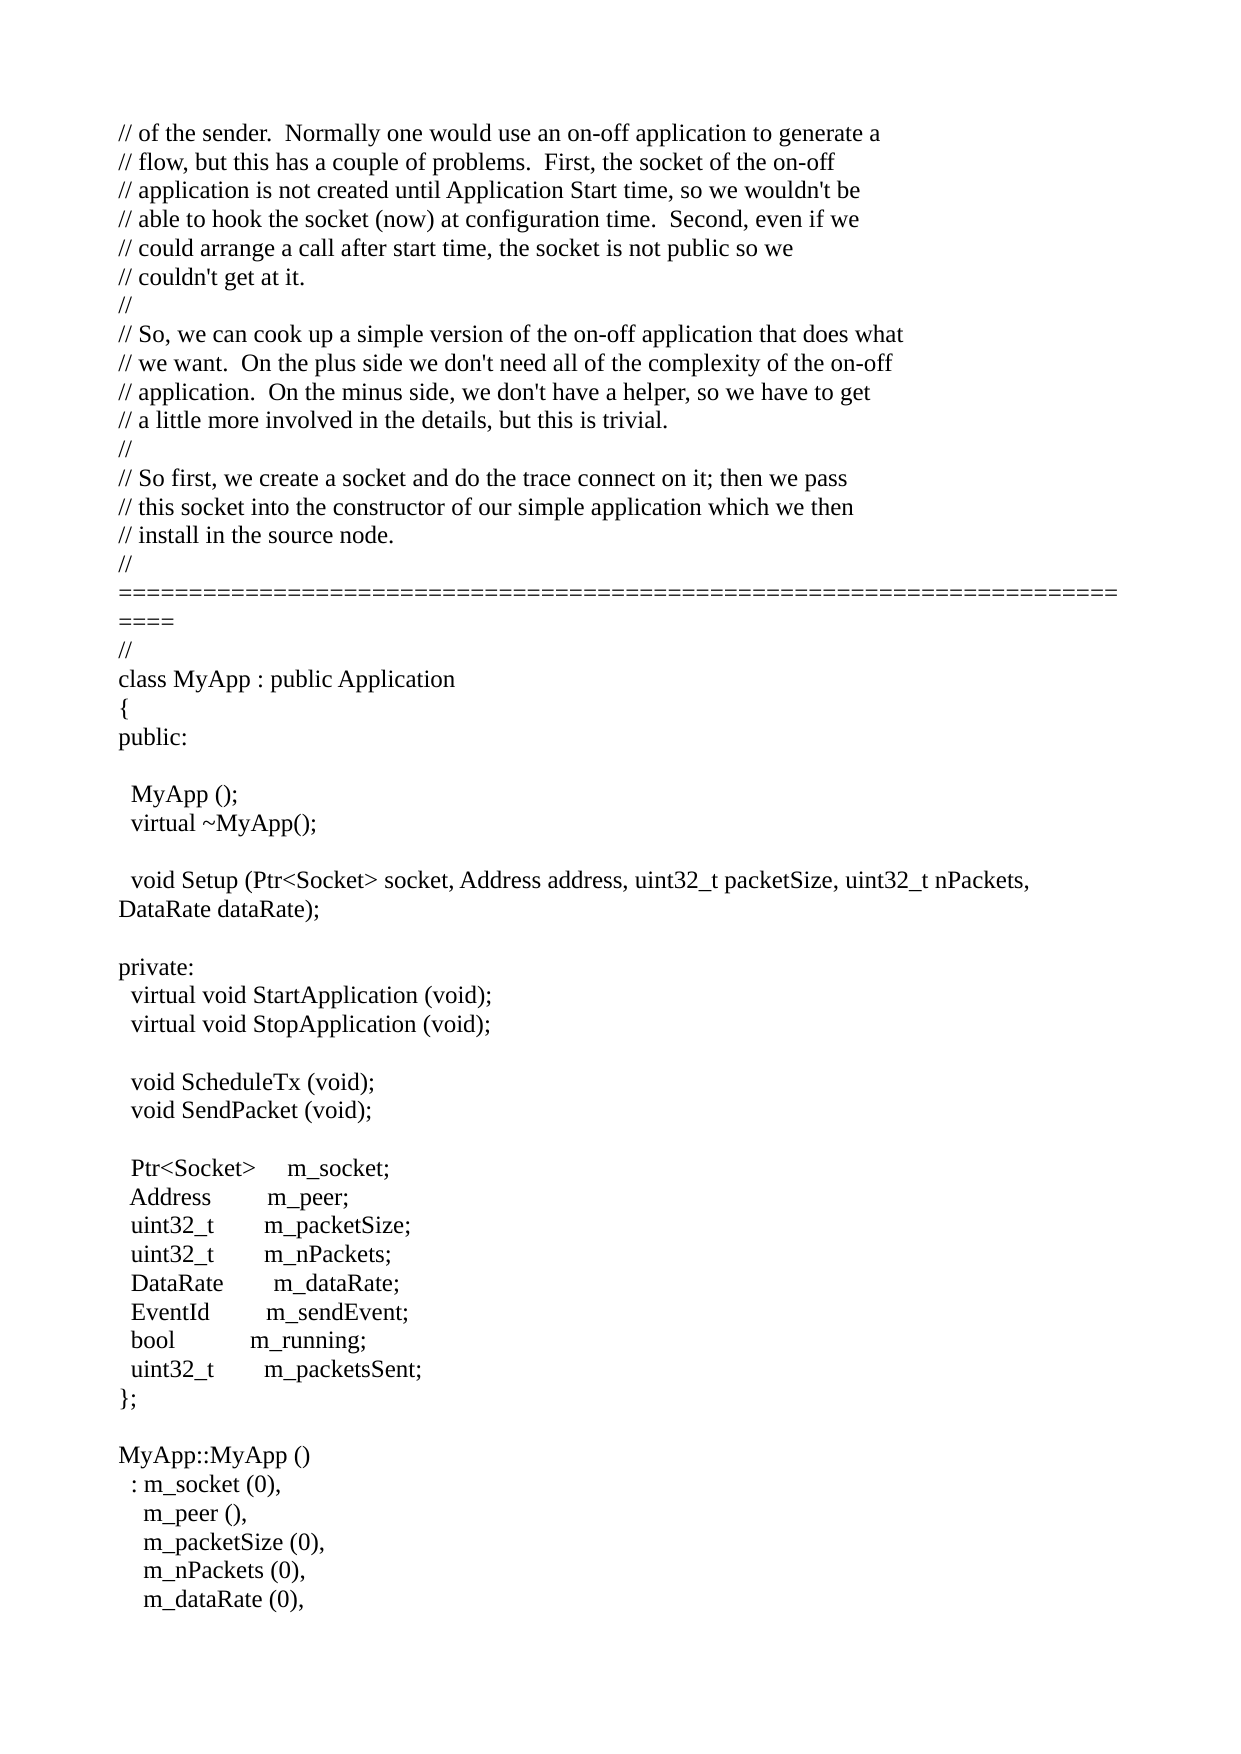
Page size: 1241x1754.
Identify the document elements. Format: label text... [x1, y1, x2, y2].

text // flow, but this has a couple of problems. First, the socket of the on-off [118, 147, 1122, 176]
text // [118, 636, 1122, 664]
text virtual ~MyApp(); [118, 808, 1122, 837]
text // application. On the minus side, we don't have a helper, so we have to get [118, 377, 1122, 406]
text // =========================================================================== [118, 549, 1122, 636]
text class MyApp : public Application [118, 664, 1122, 693]
text // install in the source node. [118, 521, 1122, 549]
text // this socket into the constructor of our simple application which we then [118, 492, 1122, 521]
text uint32_t m_nPackets; [118, 1239, 1122, 1268]
text // So first, we create a socket and do the trace connect on it; then we pass [118, 463, 1122, 492]
text private: [118, 952, 1122, 981]
text m_nPackets (0), [118, 1556, 1122, 1584]
text void Setup (Ptr<Socket> socket, Address address, uint32_t packetSize, uint32_t nPackets, DataRate dataRate); [118, 866, 1122, 923]
text m_packetSize (0), [118, 1527, 1122, 1556]
text EventId m_sendEvent; [118, 1297, 1122, 1326]
text bool m_running; [118, 1326, 1122, 1354]
text // application is not created until Application Start time, so we wouldn't be [118, 176, 1122, 204]
text Address m_peer; [118, 1182, 1122, 1211]
text // couldn't get at it. [118, 262, 1122, 291]
text uint32_t m_packetsSent; [118, 1354, 1122, 1383]
text // of the sender. Normally one would use an on-off application to generate a [118, 118, 1122, 147]
text // So, we can cook up a simple version of the on-off application that does what [118, 319, 1122, 348]
text void SendPacket (void); [118, 1096, 1122, 1124]
text virtual void StartApplication (void); [118, 981, 1122, 1009]
text // able to hook the socket (now) at configuration time. Second, even if we [118, 204, 1122, 233]
text void ScheduleTx (void); [118, 1067, 1122, 1096]
text Ptr<Socket> m_socket; [118, 1153, 1122, 1182]
text MyApp::MyApp () [118, 1441, 1122, 1469]
text m_peer (), [118, 1498, 1122, 1527]
text // could arrange a call after start time, the socket is not public so we [118, 233, 1122, 262]
text public: [118, 722, 1122, 751]
text uint32_t m_packetSize; [118, 1211, 1122, 1239]
text MyApp (); [118, 779, 1122, 808]
text { [118, 693, 1122, 722]
text : m_socket (0), [118, 1469, 1122, 1498]
text DataRate m_dataRate; [118, 1268, 1122, 1297]
text // [118, 291, 1122, 319]
text // we want. On the plus side we don't need all of the complexity of the on-off [118, 348, 1122, 377]
text }; [118, 1383, 1122, 1412]
text virtual void StopApplication (void); [118, 1009, 1122, 1038]
text // [118, 434, 1122, 463]
text // a little more involved in the details, but this is trivial. [118, 406, 1122, 434]
text m_dataRate (0), [118, 1584, 1122, 1613]
